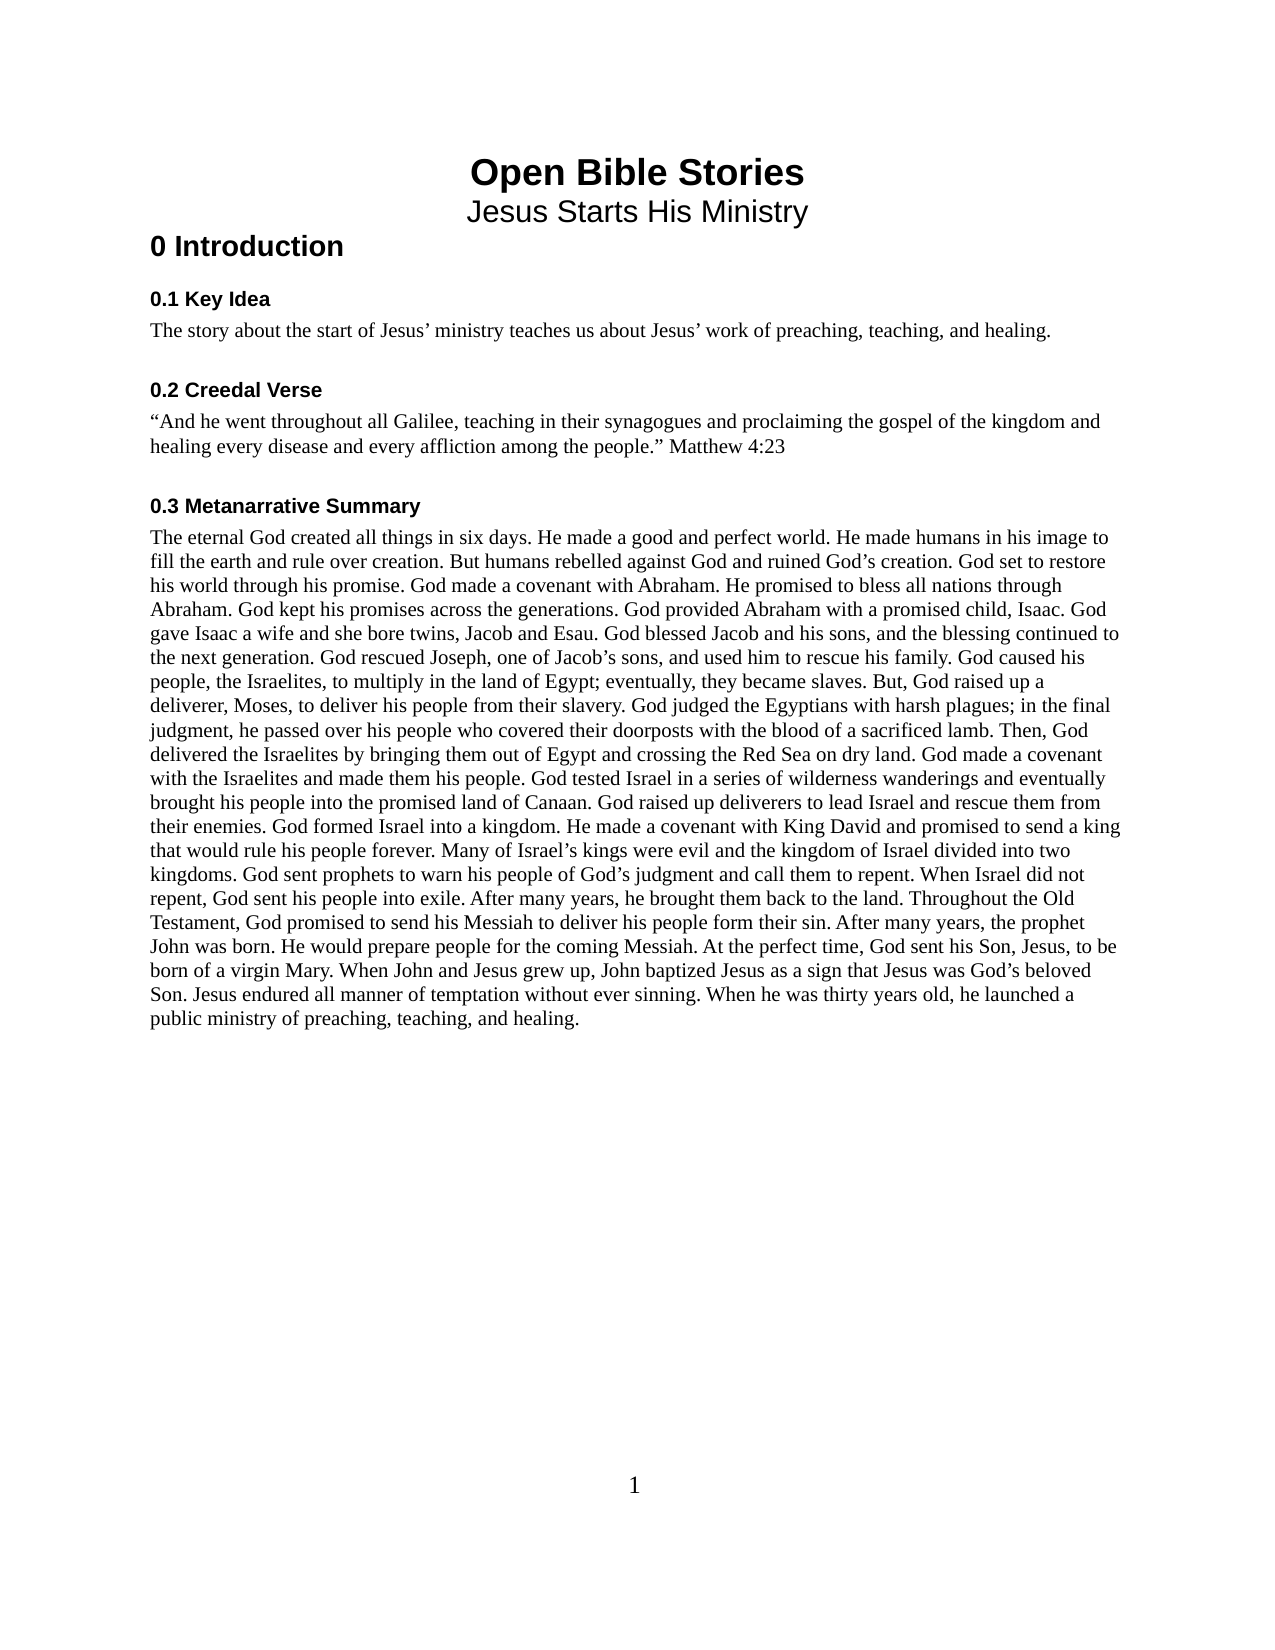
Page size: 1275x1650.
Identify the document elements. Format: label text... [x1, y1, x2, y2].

subtitle Jesus Starts His Ministry [150, 193, 1125, 229]
subtitle 0.3 Metanarrative Summary [150, 493, 1125, 517]
text The eternal God created all things in six days. He made a good and perfect world. He made humans in his image to fill the earth and rule over creation. But humans rebelled against God and ruined God’s creation. God set to restore his world through his promise. God made a covenant with Abraham. He promised to bless all nations through Abraham. God kept his promises across the generations. God provided Abraham with a promised child, Isaac. God gave Isaac a wife and she bore twins, Jacob and Esau. God blessed Jacob and his sons, and the blessing continued to the next generation. God rescued Joseph, one of Jacob’s sons, and used him to rescue his family. God caused his people, the Israelites, to multiply in the land of Egypt; eventually, they became slaves. But, God raised up a deliverer, Moses, to deliver his people from their slavery. God judged the Egyptians with harsh plagues; in the final judgment, he passed over his people who covered their doorposts with the blood of a sacrificed lamb. Then, God delivered the Israelites by bringing them out of Egypt and crossing the Red Sea on dry land. God made a covenant with the Israelites and made them his people. God tested Israel in a series of wilderness wanderings and eventually brought his people into the promised land of Canaan. God raised up deliverers to lead Israel and rescue them from their enemies. God formed Israel into a kingdom. He made a covenant with King David and promised to send a king that would rule his people forever. Many of Israel’s kings were evil and the kingdom of Israel divided into two kingdoms. God sent prophets to warn his people of God’s judgment and call them to repent. When Israel did not repent, God sent his people into exile. After many years, he brought them back to the land. Throughout the Old Testament, God promised to send his Messiah to deliver his people form their sin. After many years, the prophet John was born. He would prepare people for the coming Messiah. At the perfect time, God sent his Son, Jesus, to be born of a virgin Mary. When John and Jesus grew up, John baptized Jesus as a sign that Jesus was God’s beloved Son. Jesus endured all manner of temptation without ever sinning. When he was thirty years old, he launched a public ministry of preaching, teaching, and healing. [150, 525, 1125, 1030]
text The story about the start of Jesus’ ministry teaches us about Jesus’ work of preaching, teaching, and healing. [150, 318, 1125, 342]
subtitle 0.1 Key Idea [150, 287, 1125, 311]
subtitle 0 Introduction [150, 229, 1125, 263]
subtitle 0.2 Creedal Verse [150, 378, 1125, 402]
title Open Bible Stories [150, 150, 1125, 193]
text “And he went throughout all Galilee, teaching in their synagogues and proclaiming the gospel of the kingdom and healing every disease and every affliction among the people.” Matthew 4:23 [150, 409, 1125, 458]
